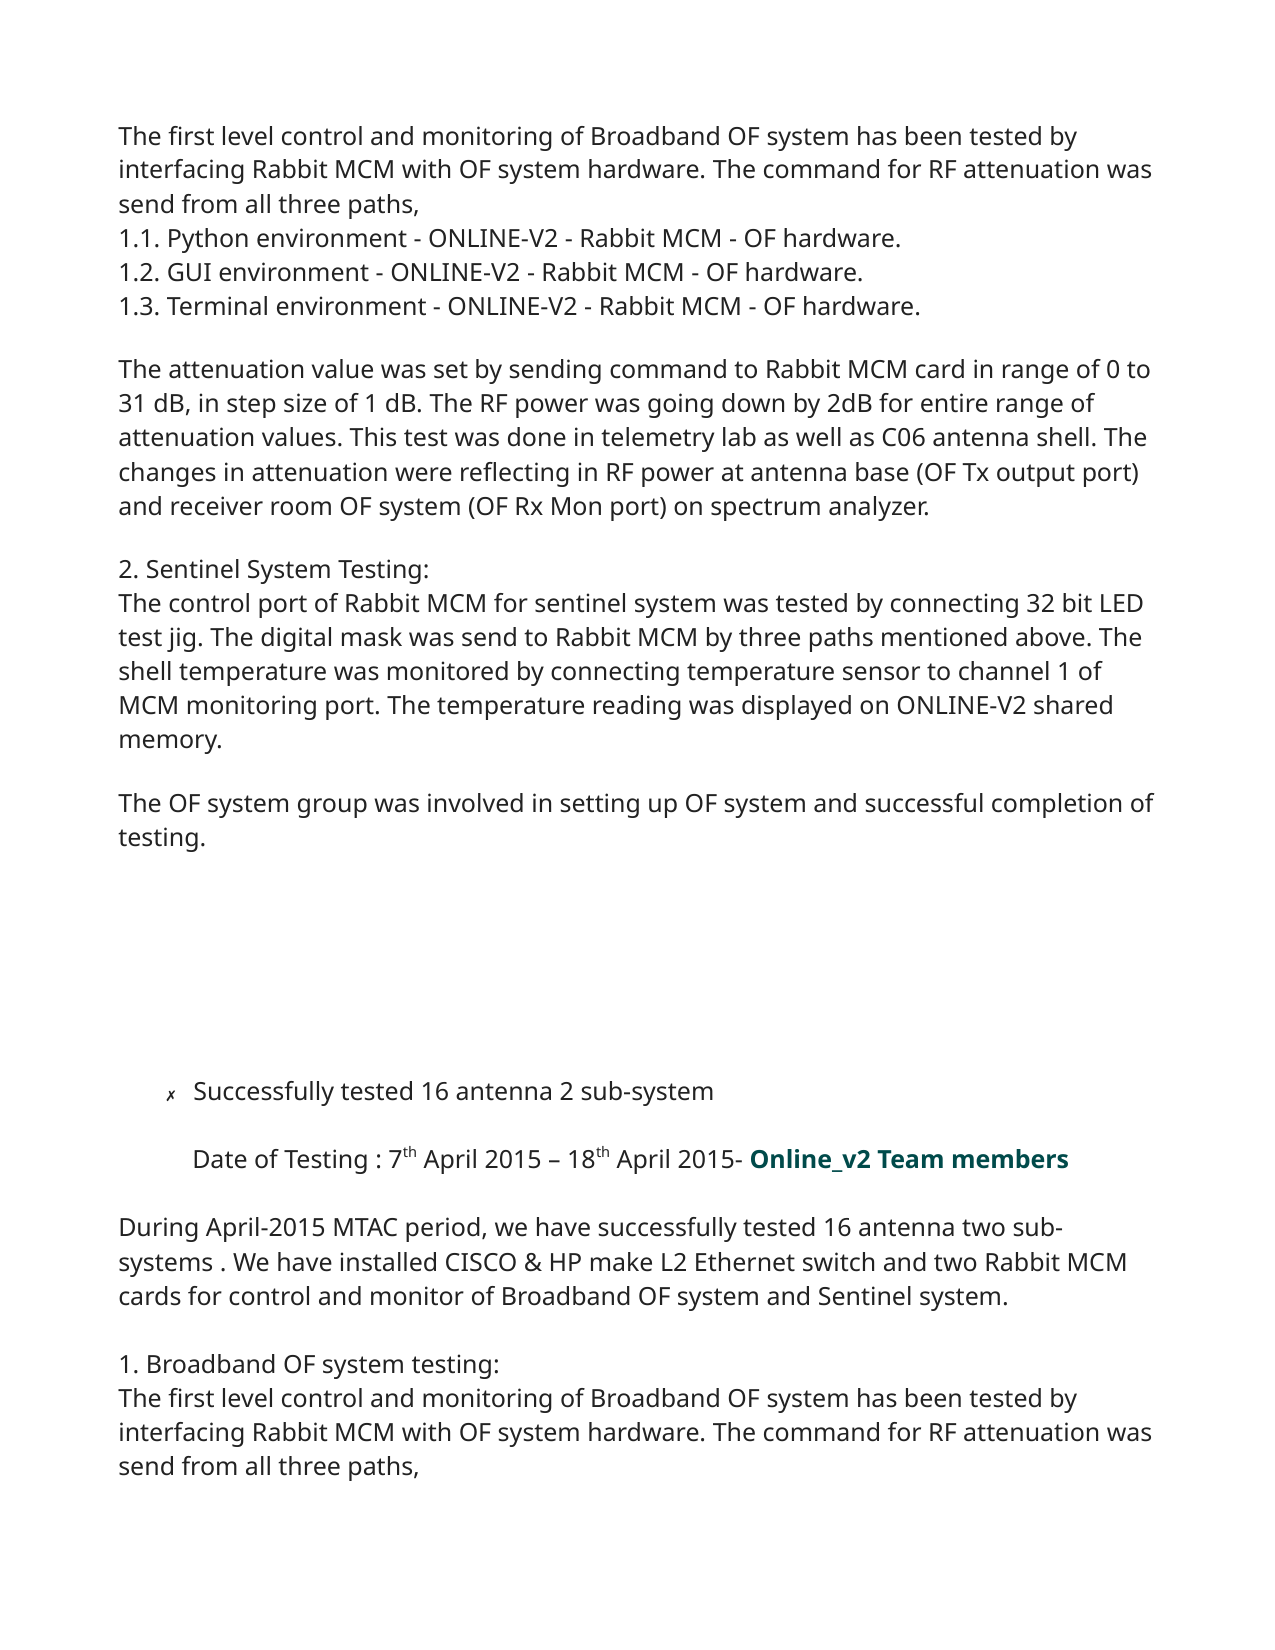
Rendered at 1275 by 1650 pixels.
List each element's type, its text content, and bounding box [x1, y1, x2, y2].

text 2. Sentinel System Testing: [118, 552, 1157, 586]
text 1.1. Python environment - ONLINE-V2 - Rabbit MCM - OF hardware. 1.2. GUI environment - ONLINE-V2 - Rabbit MCM - OF hardware. 1.3. Terminal environment - ONLINE-V2 - Rabbit MCM - OF hardware. [118, 220, 1157, 322]
list Successfully tested 16 antenna 2 sub-system [167, 1074, 1157, 1108]
text The attenuation value was set by sending command to Rabbit MCM card in range of 0 to 31 dB, in step size of 1 dB. The RF power was going down by 2dB for entire range of attenuation values. This test was done in telemetry lab as well as C06 antenna shell. The changes in attenuation were reflecting in RF power at antenna base (OF Tx output port) and receiver room OF system (OF Rx Mon port) on spectrum analyzer. [118, 352, 1157, 522]
text During April-2015 MTAC period, we have successfully tested 16 antenna two sub-systems . We have installed CISCO & HP make L2 Ethernet switch and two Rabbit MCM cards for control and monitor of Broadband OF system and Sentinel system. [118, 1210, 1157, 1312]
text The first level control and monitoring of Broadband OF system has been tested by interfacing Rabbit MCM with OF system hardware. The command for RF attenuation was send from all three paths, [118, 1380, 1157, 1483]
text The control port of Rabbit MCM for sentinel system was tested by connecting 32 bit LED test jig. The digital mask was send to Rabbit MCM by three paths mentioned above. The shell temperature was monitored by connecting temperature sensor to channel 1 of MCM monitoring port. The temperature reading was displayed on ONLINE-V2 shared memory. [118, 586, 1157, 756]
text The first level control and monitoring of Broadband OF system has been tested by interfacing Rabbit MCM with OF system hardware. The command for RF attenuation was send from all three paths, [118, 118, 1157, 220]
text The OF system group was involved in setting up OF system and successful completion of testing. [118, 786, 1157, 854]
text 1. Broadband OF system testing: [118, 1346, 1157, 1380]
text Date of Testing : 7th April 2015 – 18th April 2015- Online_v2 Team members [118, 1142, 1157, 1176]
